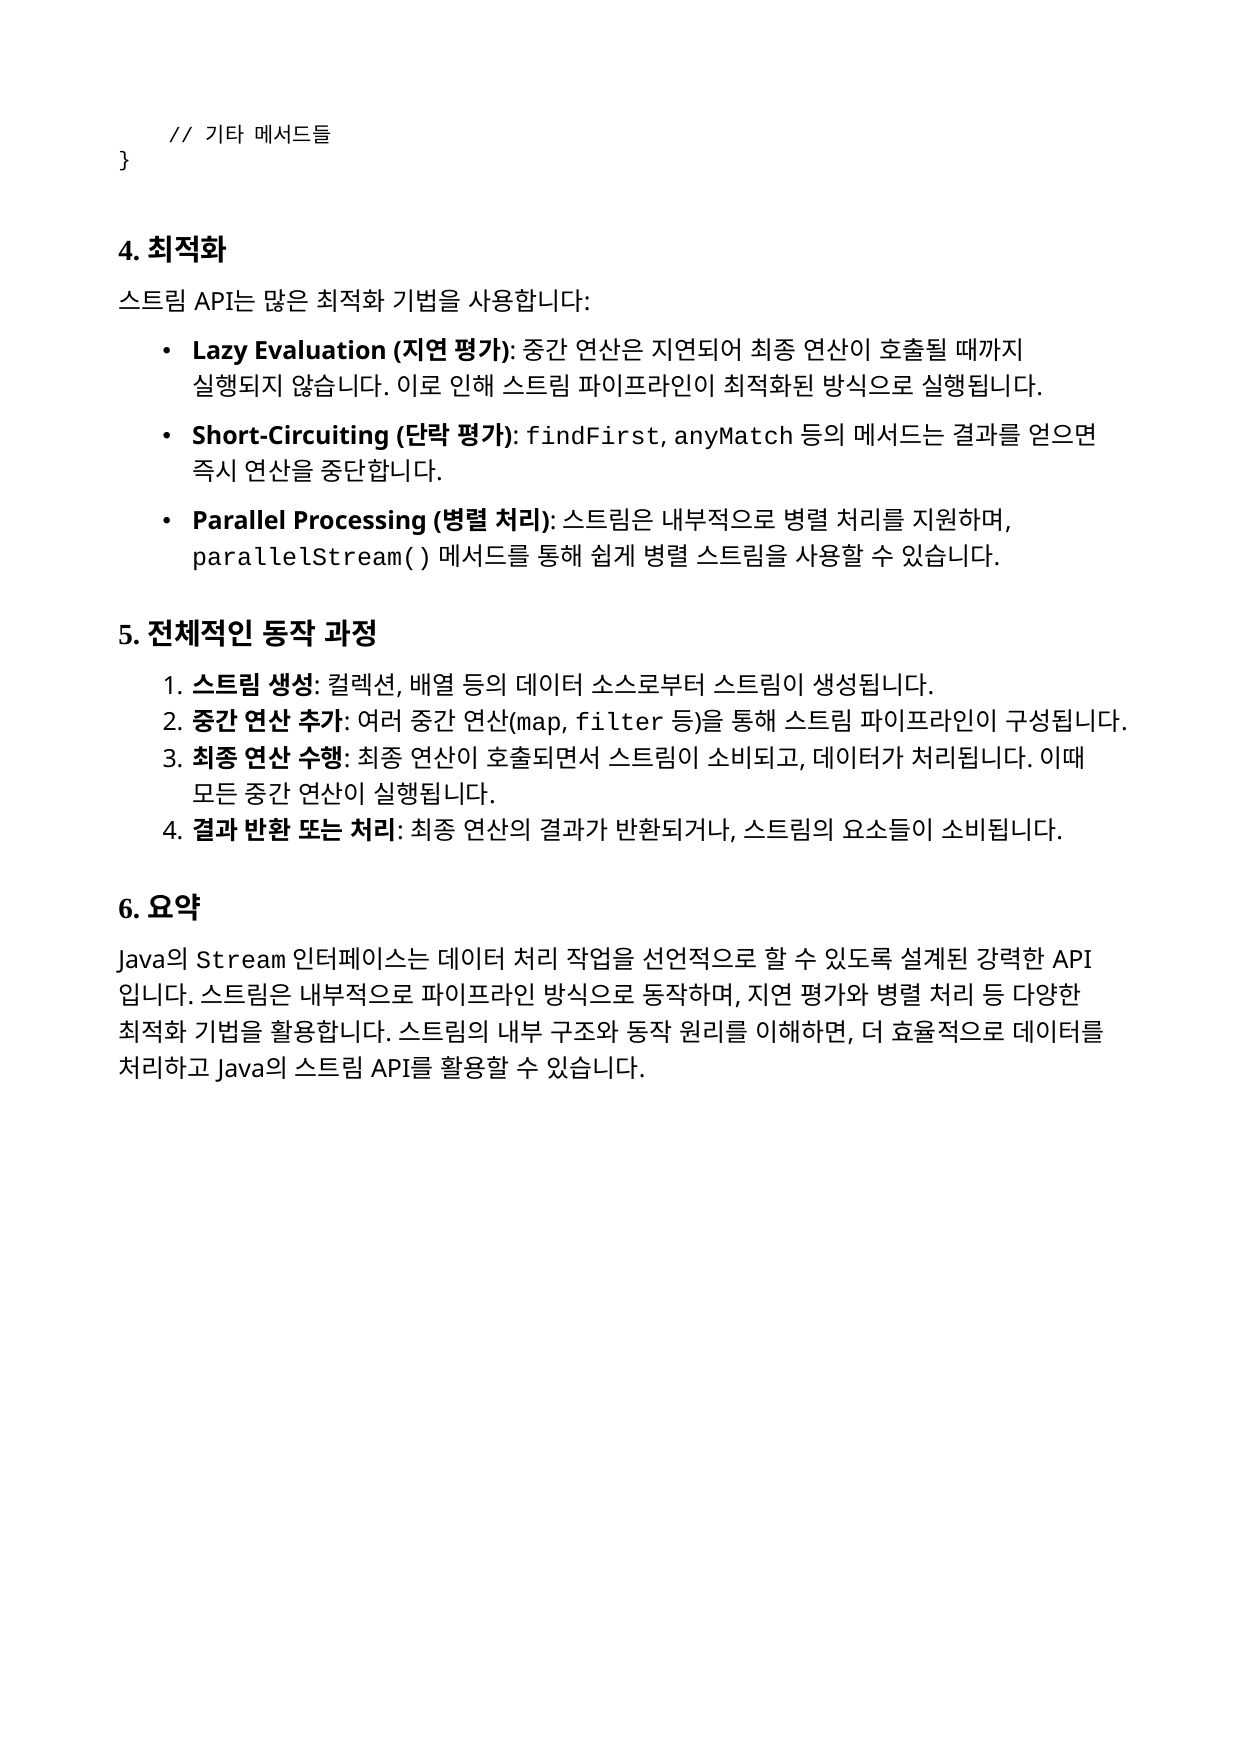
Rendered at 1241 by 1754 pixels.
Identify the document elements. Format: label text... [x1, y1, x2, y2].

subtitle 4. 최적화 [118, 227, 1122, 269]
list Short-Circuiting (단락 평가): findFirst, anyMatch 등의 메서드는 결과를 얻으면 즉시 연산을 중단합니다. [162, 415, 1122, 488]
list Lazy Evaluation (지연 평가): 중간 연산은 지연되어 최종 연산이 호출될 때까지 실행되지 않습니다. 이로 인해 스트림 파이프라인이 최적화된 방식으로 실행됩니다. [162, 330, 1122, 403]
list 중간 연산 추가: 여러 중간 연산(map, filter 등)을 통해 스트림 파이프라인이 구성됩니다. [162, 702, 1122, 738]
subtitle 6. 요약 [118, 884, 1122, 927]
text } [118, 148, 1122, 172]
list Parallel Processing (병렬 처리): 스트림은 내부적으로 병렬 처리를 지원하며, parallelStream() 메서드를 통해 쉽게 병렬 스트림을 사용할 수 있습니다. [162, 500, 1122, 573]
text Java의 Stream 인터페이스는 데이터 처리 작업을 선언적으로 할 수 있도록 설계된 강력한 API입니다. 스트림은 내부적으로 파이프라인 방식으로 동작하며, 지연 평가와 병렬 처리 등 다양한 최적화 기법을 활용합니다. 스트림의 내부 구조와 동작 원리를 이해하면, 더 효율적으로 데이터를 처리하고 Java의 스트림 API를 활용할 수 있습니다. [118, 939, 1122, 1084]
list 최종 연산 수행: 최종 연산이 호출되면서 스트림이 소비되고, 데이터가 처리됩니다. 이때 모든 중간 연산이 실행됩니다. [162, 738, 1122, 811]
list 스트림 생성: 컬렉션, 배열 등의 데이터 소스로부터 스트림이 생성됩니다. [162, 666, 1122, 702]
list 결과 반환 또는 처리: 최종 연산의 결과가 반환되거나, 스트림의 요소들이 소비됩니다. [162, 811, 1122, 847]
subtitle 5. 전체적인 동작 과정 [118, 611, 1122, 653]
text 스트림 API는 많은 최적화 기법을 사용합니다: [118, 281, 1122, 318]
text // 기타 메서드들 [118, 118, 1122, 148]
